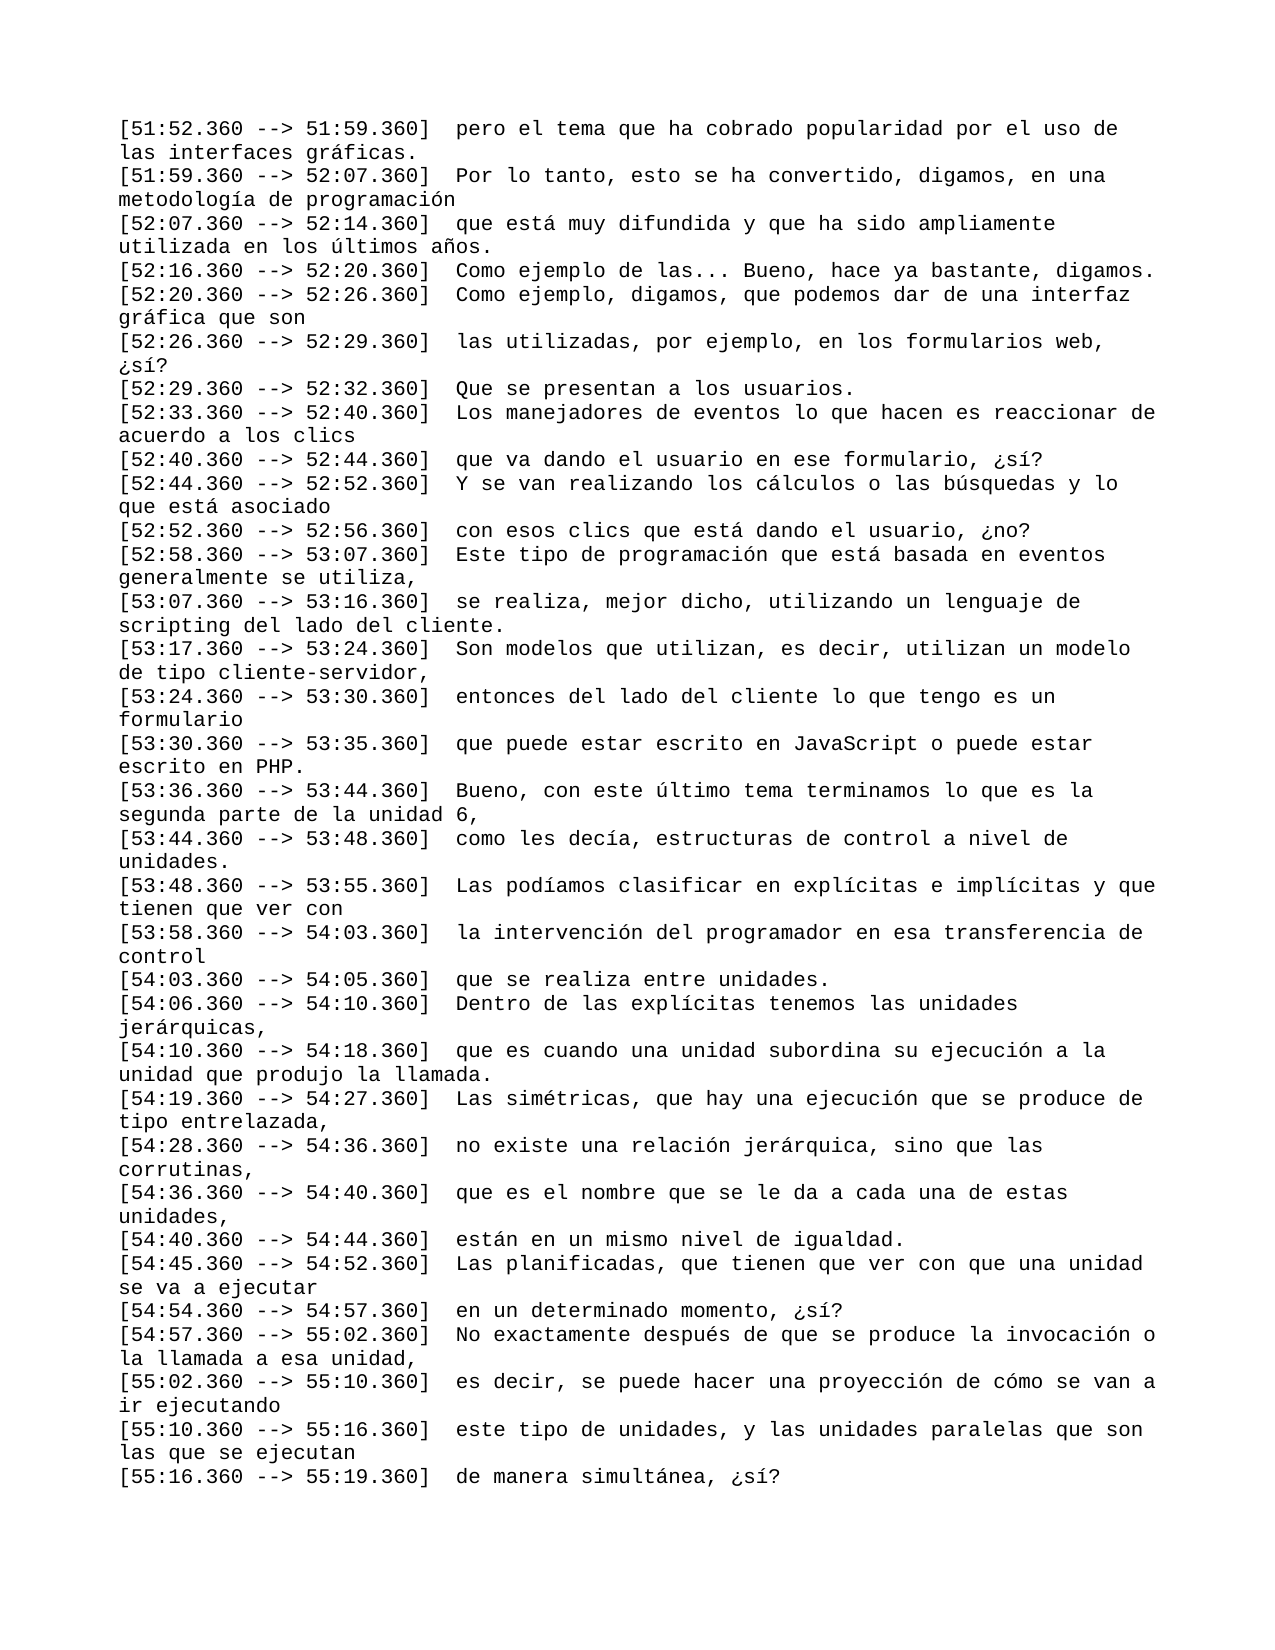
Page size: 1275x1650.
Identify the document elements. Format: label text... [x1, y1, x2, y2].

text [52:20.360 --> 52:26.360] Como ejemplo, digamos, que podemos dar de una interfaz gráfica que son [118, 284, 1157, 331]
text [52:29.360 --> 52:32.360] Que se presentan a los usuarios. [118, 378, 1157, 402]
text [53:48.360 --> 53:55.360] Las podíamos clasificar en explícitas e implícitas y que tienen que ver con [118, 875, 1157, 922]
text [54:19.360 --> 54:27.360] Las simétricas, que hay una ejecución que se produce de tipo entrelazada, [118, 1088, 1157, 1135]
text [53:36.360 --> 53:44.360] Bueno, con este último tema terminamos lo que es la segunda parte de la unidad 6, [118, 780, 1157, 827]
text [52:33.360 --> 52:40.360] Los manejadores de eventos lo que hacen es reaccionar de acuerdo a los clics [118, 402, 1157, 449]
text [53:44.360 --> 53:48.360] como les decía, estructuras de control a nivel de unidades. [118, 827, 1157, 875]
text [54:10.360 --> 54:18.360] que es cuando una unidad subordina su ejecución a la unidad que produjo la llamada. [118, 1040, 1157, 1088]
text [54:06.360 --> 54:10.360] Dentro de las explícitas tenemos las unidades jerárquicas, [118, 993, 1157, 1040]
text [52:44.360 --> 52:52.360] Y se van realizando los cálculos o las búsquedas y lo que está asociado [118, 473, 1157, 520]
text [55:02.360 --> 55:10.360] es decir, se puede hacer una proyección de cómo se van a ir ejecutando [118, 1371, 1157, 1419]
text [52:52.360 --> 52:56.360] con esos clics que está dando el usuario, ¿no? [118, 520, 1157, 544]
text [52:26.360 --> 52:29.360] las utilizadas, por ejemplo, en los formularios web, ¿sí? [118, 331, 1157, 378]
text [53:30.360 --> 53:35.360] que puede estar escrito en JavaScript o puede estar escrito en PHP. [118, 733, 1157, 780]
text [54:45.360 --> 54:52.360] Las planificadas, que tienen que ver con que una unidad se va a ejecutar [118, 1253, 1157, 1300]
text [54:28.360 --> 54:36.360] no existe una relación jerárquica, sino que las corrutinas, [118, 1135, 1157, 1182]
text [52:16.360 --> 52:20.360] Como ejemplo de las... Bueno, hace ya bastante, digamos. [118, 260, 1157, 284]
text [54:40.360 --> 54:44.360] están en un mismo nivel de igualdad. [118, 1229, 1157, 1253]
text [55:10.360 --> 55:16.360] este tipo de unidades, y las unidades paralelas que son las que se ejecutan [118, 1419, 1157, 1466]
text [52:58.360 --> 53:07.360] Este tipo de programación que está basada en eventos generalmente se utiliza, [118, 544, 1157, 591]
text [54:36.360 --> 54:40.360] que es el nombre que se le da a cada una de estas unidades, [118, 1182, 1157, 1229]
text [54:57.360 --> 55:02.360] No exactamente después de que se produce la invocación o la llamada a esa unidad, [118, 1324, 1157, 1371]
text [53:07.360 --> 53:16.360] se realiza, mejor dicho, utilizando un lenguaje de scripting del lado del cliente. [118, 591, 1157, 638]
text [51:52.360 --> 51:59.360] pero el tema que ha cobrado popularidad por el uso de las interfaces gráficas. [118, 118, 1157, 165]
text [55:16.360 --> 55:19.360] de manera simultánea, ¿sí? [118, 1466, 1157, 1489]
text [52:40.360 --> 52:44.360] que va dando el usuario en ese formulario, ¿sí? [118, 449, 1157, 473]
text [52:07.360 --> 52:14.360] que está muy difundida y que ha sido ampliamente utilizada en los últimos años. [118, 213, 1157, 260]
text [53:58.360 --> 54:03.360] la intervención del programador en esa transferencia de control [118, 922, 1157, 969]
text [54:03.360 --> 54:05.360] que se realiza entre unidades. [118, 969, 1157, 993]
text [53:24.360 --> 53:30.360] entonces del lado del cliente lo que tengo es un formulario [118, 686, 1157, 733]
text [53:17.360 --> 53:24.360] Son modelos que utilizan, es decir, utilizan un modelo de tipo cliente-servidor, [118, 638, 1157, 686]
text [54:54.360 --> 54:57.360] en un determinado momento, ¿sí? [118, 1300, 1157, 1324]
text [51:59.360 --> 52:07.360] Por lo tanto, esto se ha convertido, digamos, en una metodología de programación [118, 165, 1157, 213]
